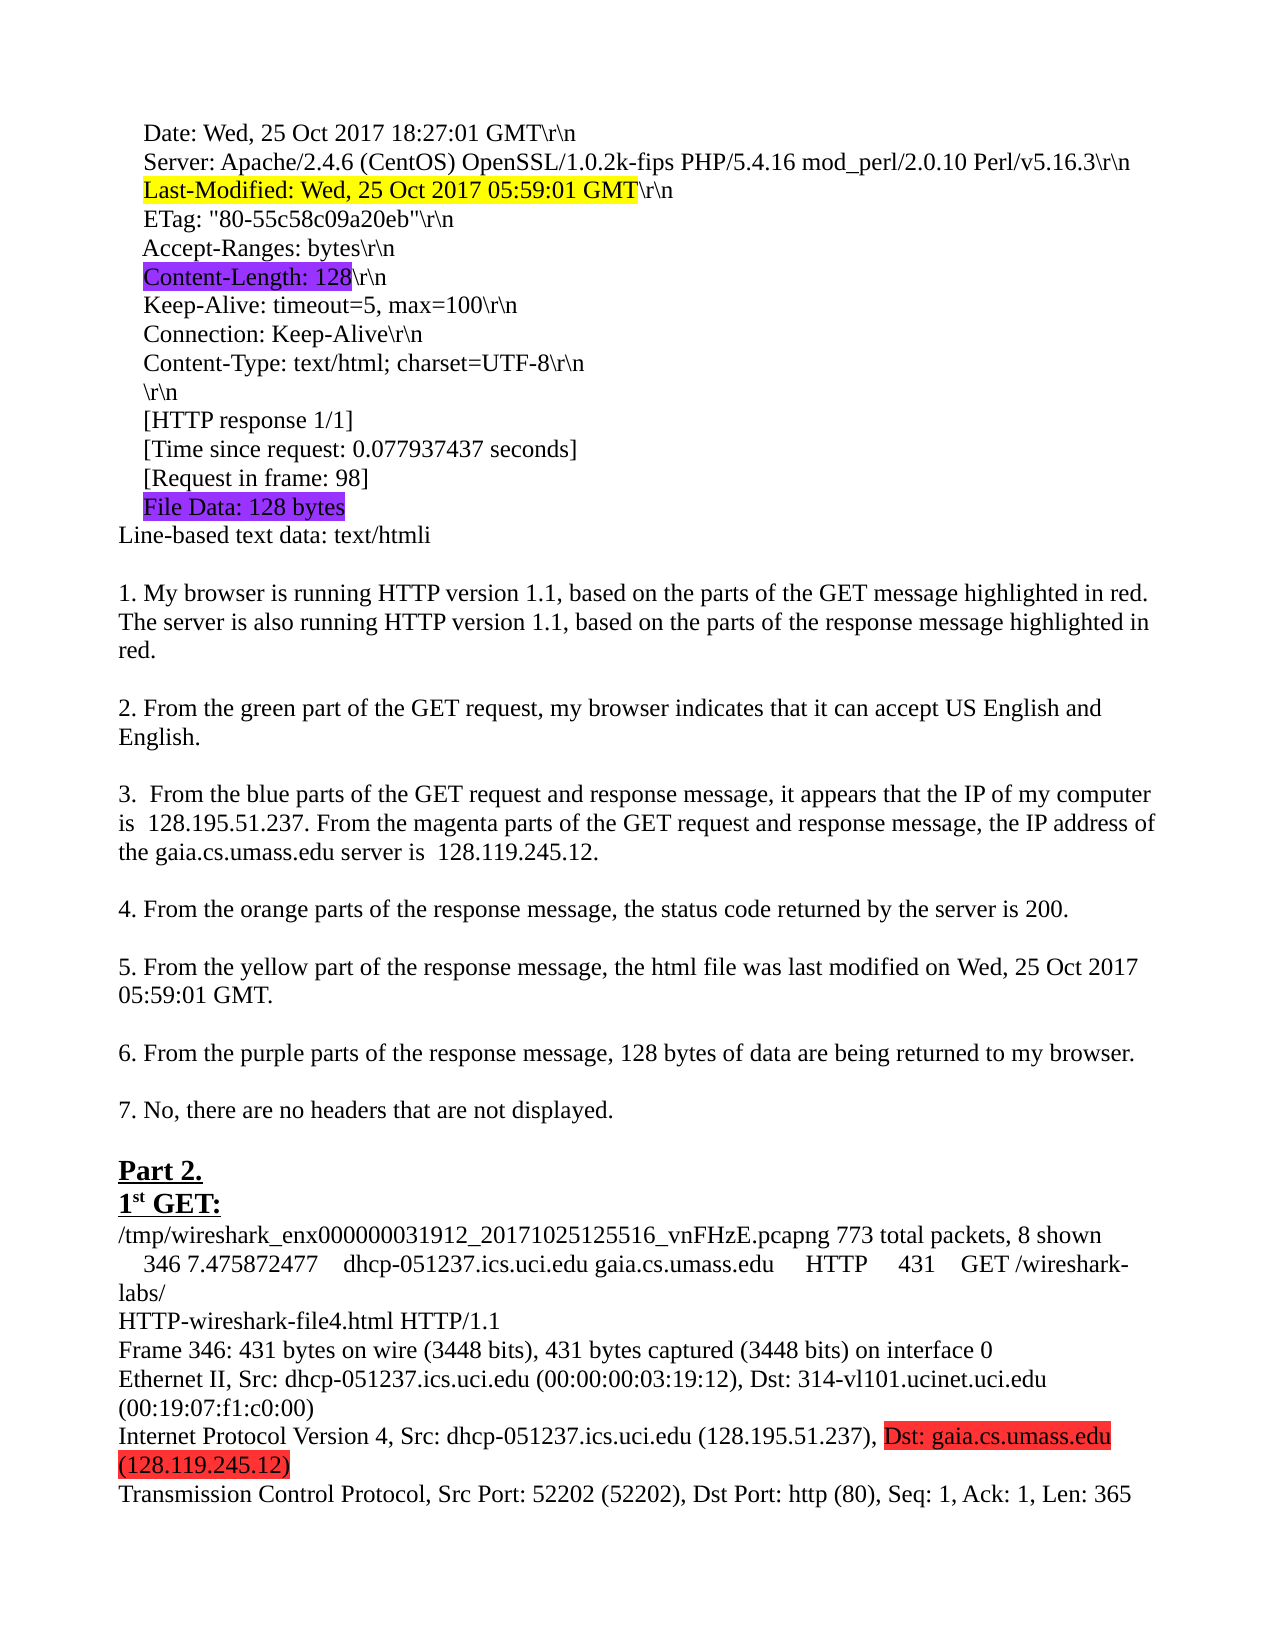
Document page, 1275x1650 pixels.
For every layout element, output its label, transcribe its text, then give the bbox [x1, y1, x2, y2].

text Connection: Keep-Alive\r\n [118, 319, 1157, 348]
text /tmp/wireshark_enx000000031912_20171025125516_vnFHzE.pcapng 773 total packets, 8 shown [118, 1220, 1157, 1249]
text 4. From the orange parts of the response message, the status code returned by the server is 200. [118, 894, 1157, 923]
text HTTP-wireshark-file4.html HTTP/1.1 [118, 1306, 1157, 1335]
text Transmission Control Protocol, Src Port: 52202 (52202), Dst Port: http (80), Seq: 1, Ack: 1, Len: 365 [118, 1479, 1157, 1508]
text [Request in frame: 98] [118, 463, 1157, 492]
text ETag: "80-55c58c09a20eb"\r\n [118, 204, 1157, 233]
text 7. No, there are no headers that are not displayed. [118, 1096, 1157, 1124]
text 5. From the yellow part of the response message, the html file was last modified on Wed, 25 Oct 2017 05:59:01 GMT. [118, 952, 1157, 1009]
text [HTTP response 1/1] [118, 406, 1157, 434]
text 346 7.475872477 dhcp-051237.ics.uci.edu gaia.cs.umass.edu HTTP 431 GET /wireshark-labs/ [118, 1249, 1157, 1306]
text Content-Type: text/html; charset=UTF-8\r\n [118, 348, 1157, 377]
text (128.119.245.12) [118, 1450, 1157, 1479]
text Accept-Ranges: bytes\r\n [118, 233, 1157, 262]
text Ethernet II, Src: dhcp-051237.ics.uci.edu (00:00:00:03:19:12), Dst: 314-vl101.ucinet.uci.edu [118, 1364, 1157, 1393]
text Keep-Alive: timeout=5, max=100\r\n [118, 291, 1157, 319]
text 6. From the purple parts of the response message, 128 bytes of data are being returned to my browser. [118, 1038, 1157, 1067]
text 2. From the green part of the GET request, my browser indicates that it can accept US English and English. [118, 693, 1157, 751]
text Part 2. [118, 1153, 1157, 1187]
text Content-Length: 128\r\n [118, 262, 1157, 291]
text (00:19:07:f1:c0:00) [118, 1393, 1157, 1421]
text Frame 346: 431 bytes on wire (3448 bits), 431 bytes captured (3448 bits) on interface 0 [118, 1335, 1157, 1364]
text 1. My browser is running HTTP version 1.1, based on the parts of the GET message highlighted in red. The server is also running HTTP version 1.1, based on the parts of the response message highlighted in red. [118, 578, 1157, 664]
text \r\n [118, 377, 1157, 406]
text Last-Modified: Wed, 25 Oct 2017 05:59:01 GMT\r\n [118, 176, 1157, 204]
text 1st GET: [118, 1187, 1157, 1220]
text [Time since request: 0.077937437 seconds] [118, 434, 1157, 463]
text Line-based text data: text/htmli [118, 521, 1157, 549]
text 3. From the blue parts of the GET request and response message, it appears that the IP of my computer is 128.195.51.237. From the magenta parts of the GET request and response message, the IP address of the gaia.cs.umass.edu server is 128.119.245.12. [118, 779, 1157, 866]
text Internet Protocol Version 4, Src: dhcp-051237.ics.uci.edu (128.195.51.237), Dst: gaia.cs.umass.edu [118, 1421, 1157, 1450]
text Server: Apache/2.4.6 (CentOS) OpenSSL/1.0.2k-fips PHP/5.4.16 mod_perl/2.0.10 Perl/v5.16.3\r\n [118, 147, 1157, 176]
text File Data: 128 bytes [118, 492, 1157, 521]
text Date: Wed, 25 Oct 2017 18:27:01 GMT\r\n [118, 118, 1157, 147]
